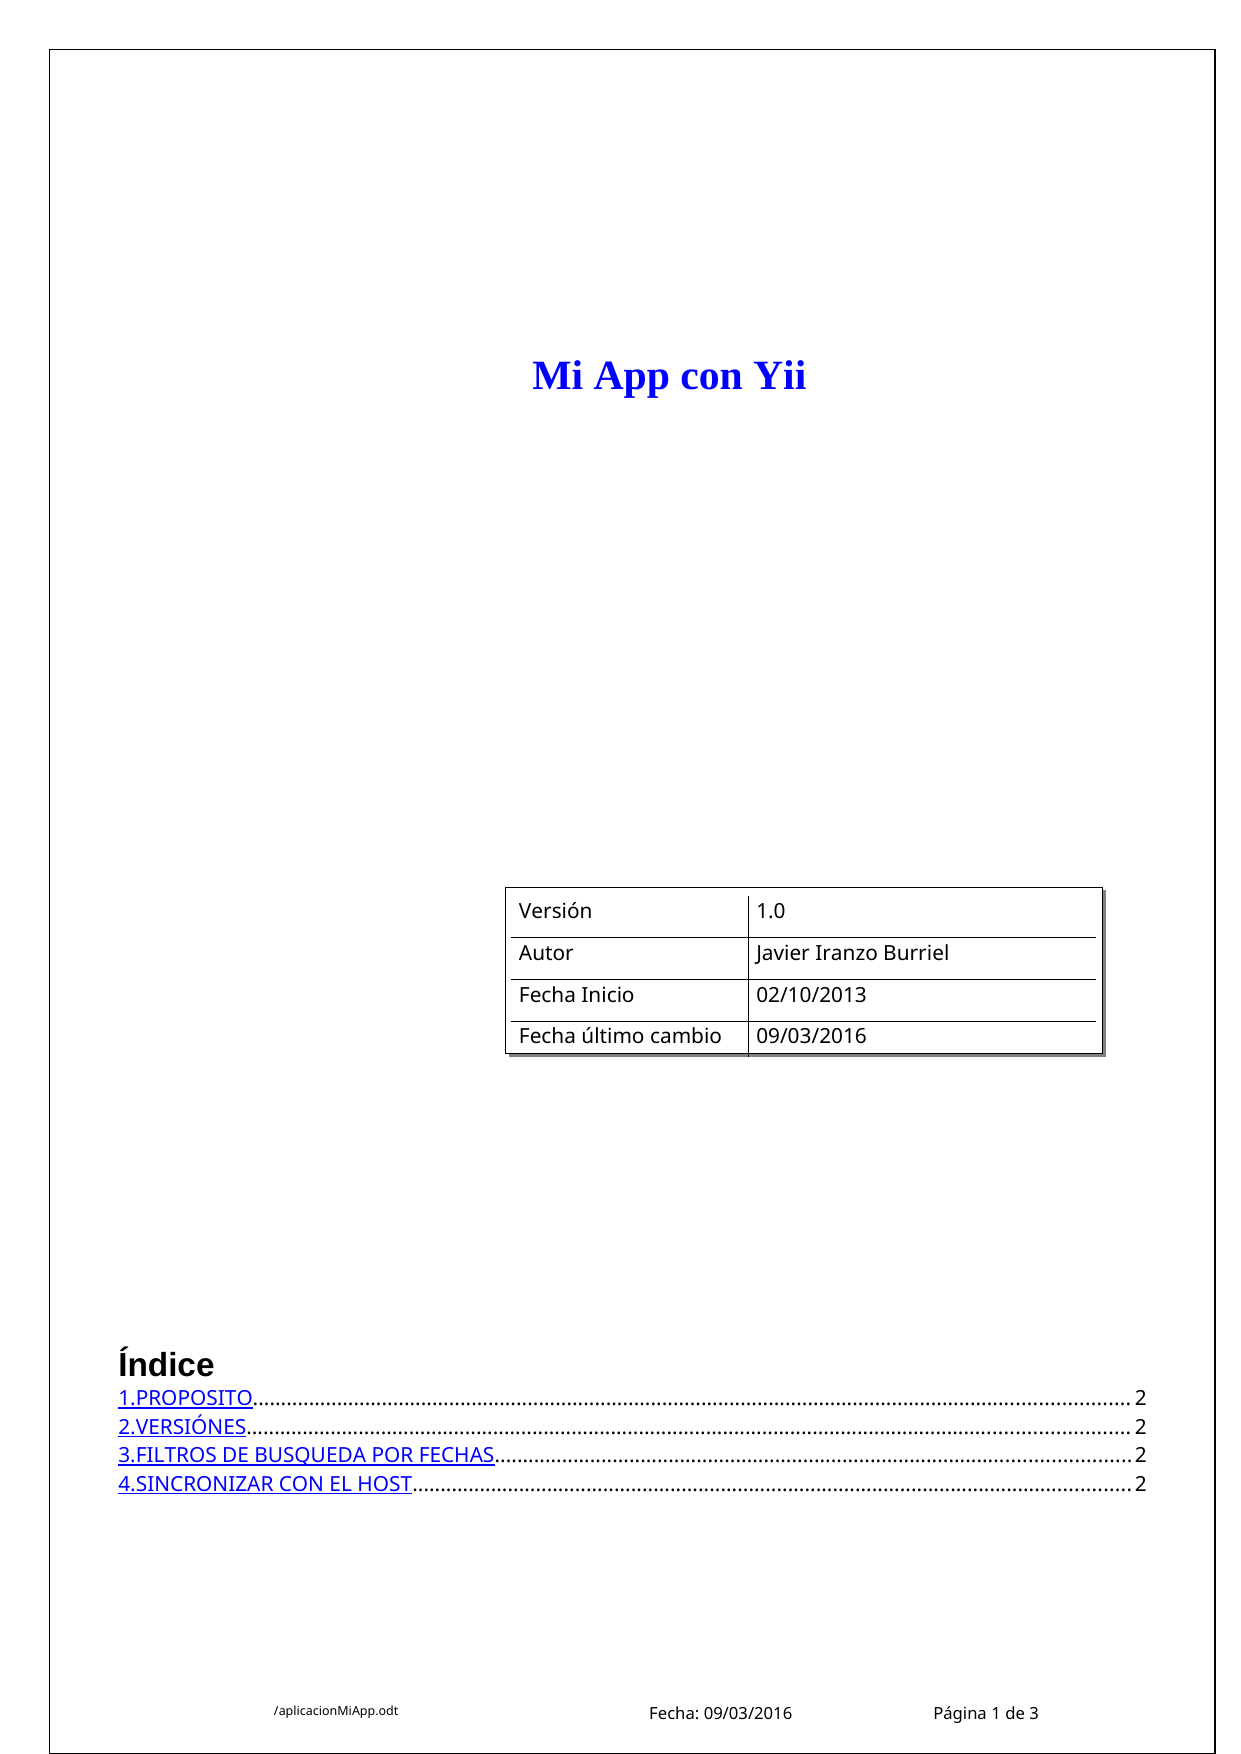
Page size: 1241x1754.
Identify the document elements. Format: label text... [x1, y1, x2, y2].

text 3.Filtros de busqueda por fechas 2 [118, 1440, 1146, 1469]
text Mi App con Yii [118, 351, 1146, 398]
table_cell Javier Iranzo Burriel [749, 938, 1096, 979]
subtitle Índice [118, 1345, 1146, 1383]
text 4.Sincronizar con el host 2 [118, 1469, 1146, 1497]
table_cell Fecha último cambio [511, 1022, 748, 1053]
text 2.Versiónes 2 [118, 1412, 1146, 1440]
text 1.Proposito 2 [118, 1383, 1146, 1412]
table_header Versión [511, 896, 748, 937]
table_header 1.0 [749, 896, 1096, 937]
table_cell 09/03/2016 [749, 1022, 1096, 1053]
table_cell 02/10/2013 [749, 980, 1096, 1021]
table_cell Fecha Inicio [511, 980, 748, 1021]
table_cell Autor [511, 938, 748, 979]
